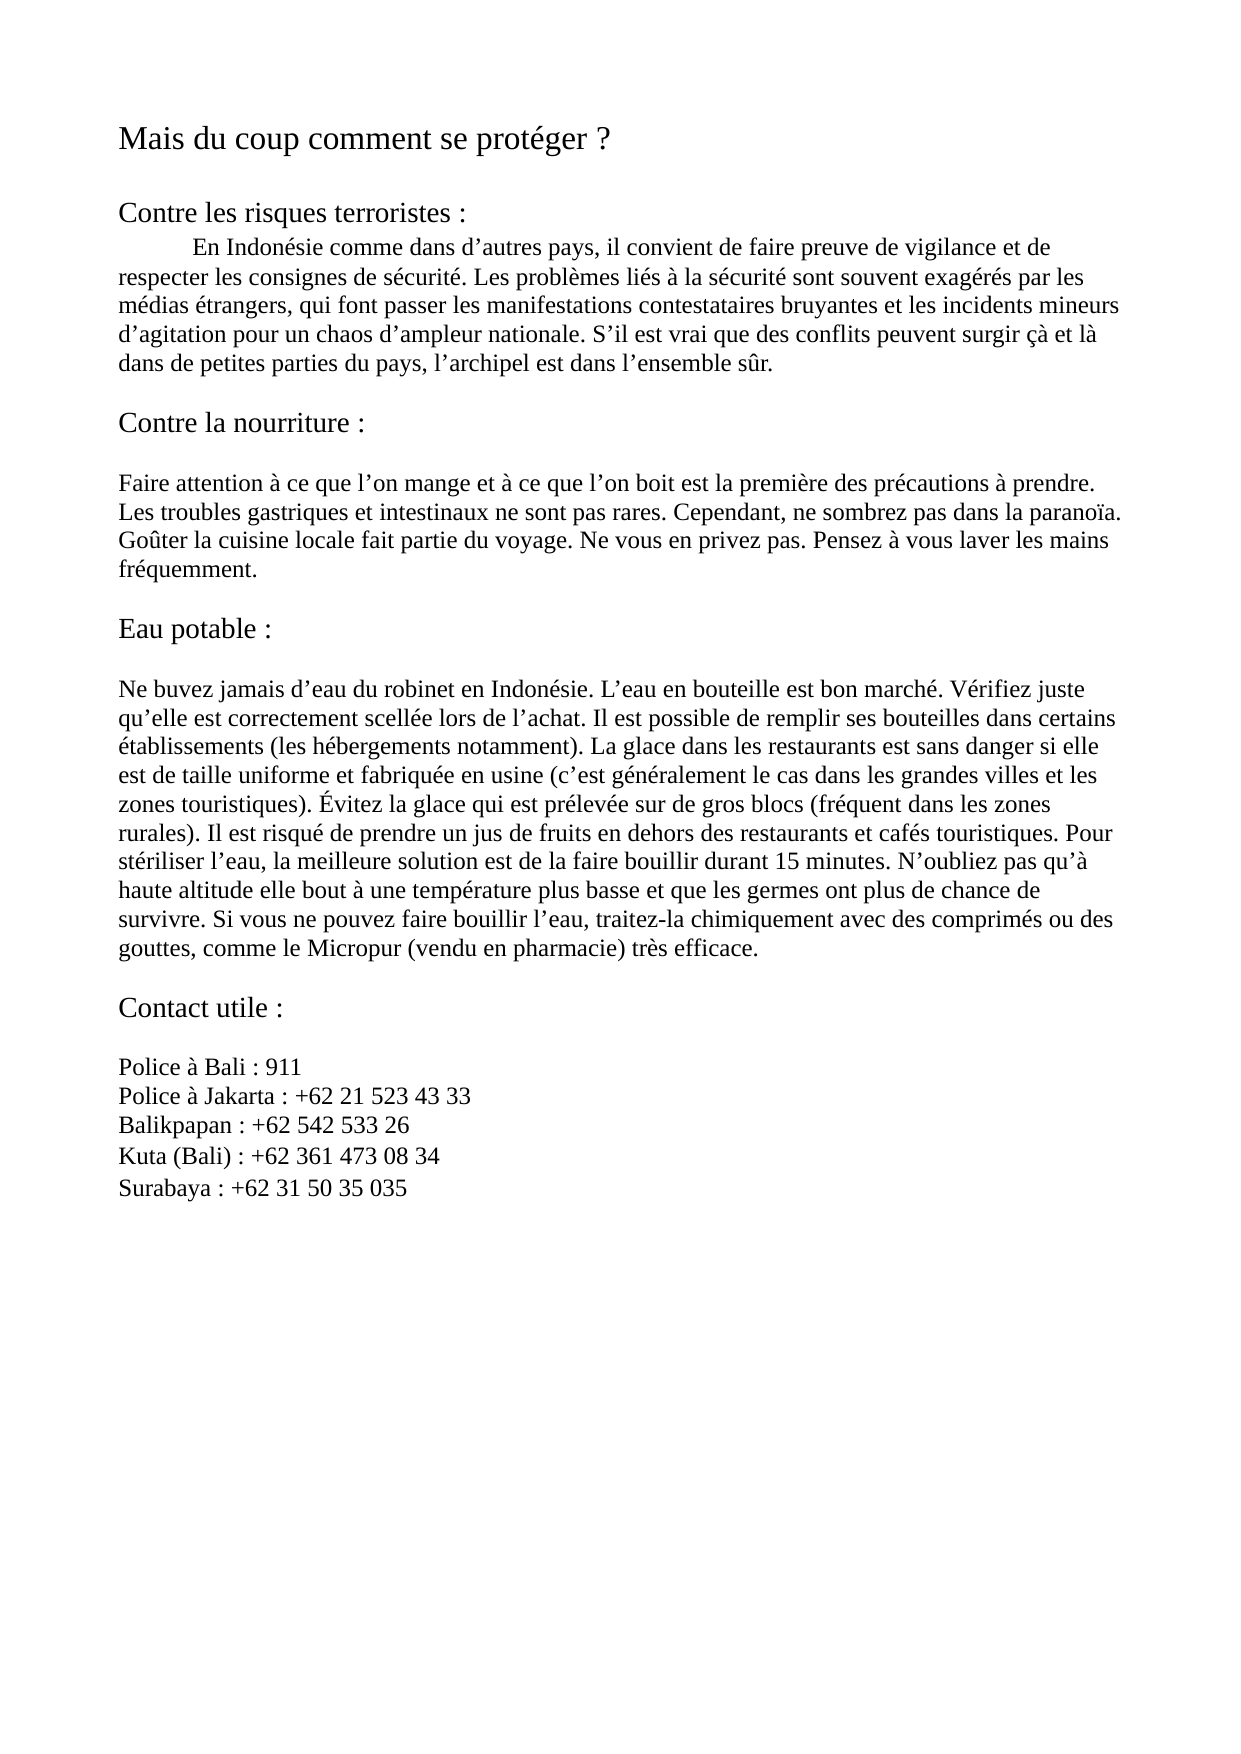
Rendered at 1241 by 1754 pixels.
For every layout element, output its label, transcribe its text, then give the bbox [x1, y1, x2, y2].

text Police à Bali : 911 [118, 1052, 1122, 1081]
text Contre les risques terroristes : [118, 195, 1122, 228]
text Ne buvez jamais d’eau du robinet en Indonésie. L’eau en bouteille est bon marché. Vérifiez juste qu’elle est correctement scellée lors de l’achat. Il est possible de remplir ses bouteilles dans certains établissements (les hébergements notamment). La glace dans les restaurants est sans danger si elle est de taille uniforme et fabriquée en usine (c’est généralement le cas dans les grandes villes et les zones touristiques). Évitez la glace qui est prélevée sur de gros blocs (fréquent dans les zones rurales). Il est risqué de prendre un jus de fruits en dehors des restaurants et cafés touristiques. Pour stériliser l’eau, la meilleure solution est de la faire bouillir durant 15 minutes. N’oubliez pas qu’à haute altitude elle bout à une température plus basse et que les germes ont plus de chance de survivre. Si vous ne pouvez faire bouillir l’eau, traitez-la chimiquement avec des comprimés ou des gouttes, comme le Micropur (vendu en pharmacie) très efficace. [118, 674, 1122, 961]
text Eau potable : [118, 612, 1122, 645]
text Balikpapan : +62 542 533 26 [118, 1110, 1122, 1139]
text Mais du coup comment se protéger ? [118, 118, 1122, 156]
text Police à Jakarta : +62 21 523 43 33 [118, 1081, 1122, 1110]
text Kuta (Bali) : +62 361 473 08 34 [118, 1141, 1122, 1170]
text Surabaya : +62 31 50 35 035 [118, 1173, 1122, 1202]
text En Indonésie comme dans d’autres pays, il convient de faire preuve de vigilance et de respecter les consignes de sécurité. Les problèmes liés à la sécurité sont souvent exagérés par les médias étrangers, qui font passer les manifestations contestataires bruyantes et les incidents mineurs d’agitation pour un chaos d’ampleur nationale. S’il est vrai que des conflits peuvent surgir çà et là dans de petites parties du pays, l’archipel est dans l’ensemble sûr. [118, 228, 1122, 377]
text Contre la nourriture : [118, 406, 1122, 439]
text Contact utile : [118, 990, 1122, 1024]
text Faire attention à ce que l’on mange et à ce que l’on boit est la première des précautions à prendre. Les troubles gastriques et intestinaux ne sont pas rares. Cependant, ne sombrez pas dans la paranoïa. Goûter la cuisine locale fait partie du voyage. Ne vous en privez pas. Pensez à vous laver les mains fréquemment. [118, 468, 1122, 583]
